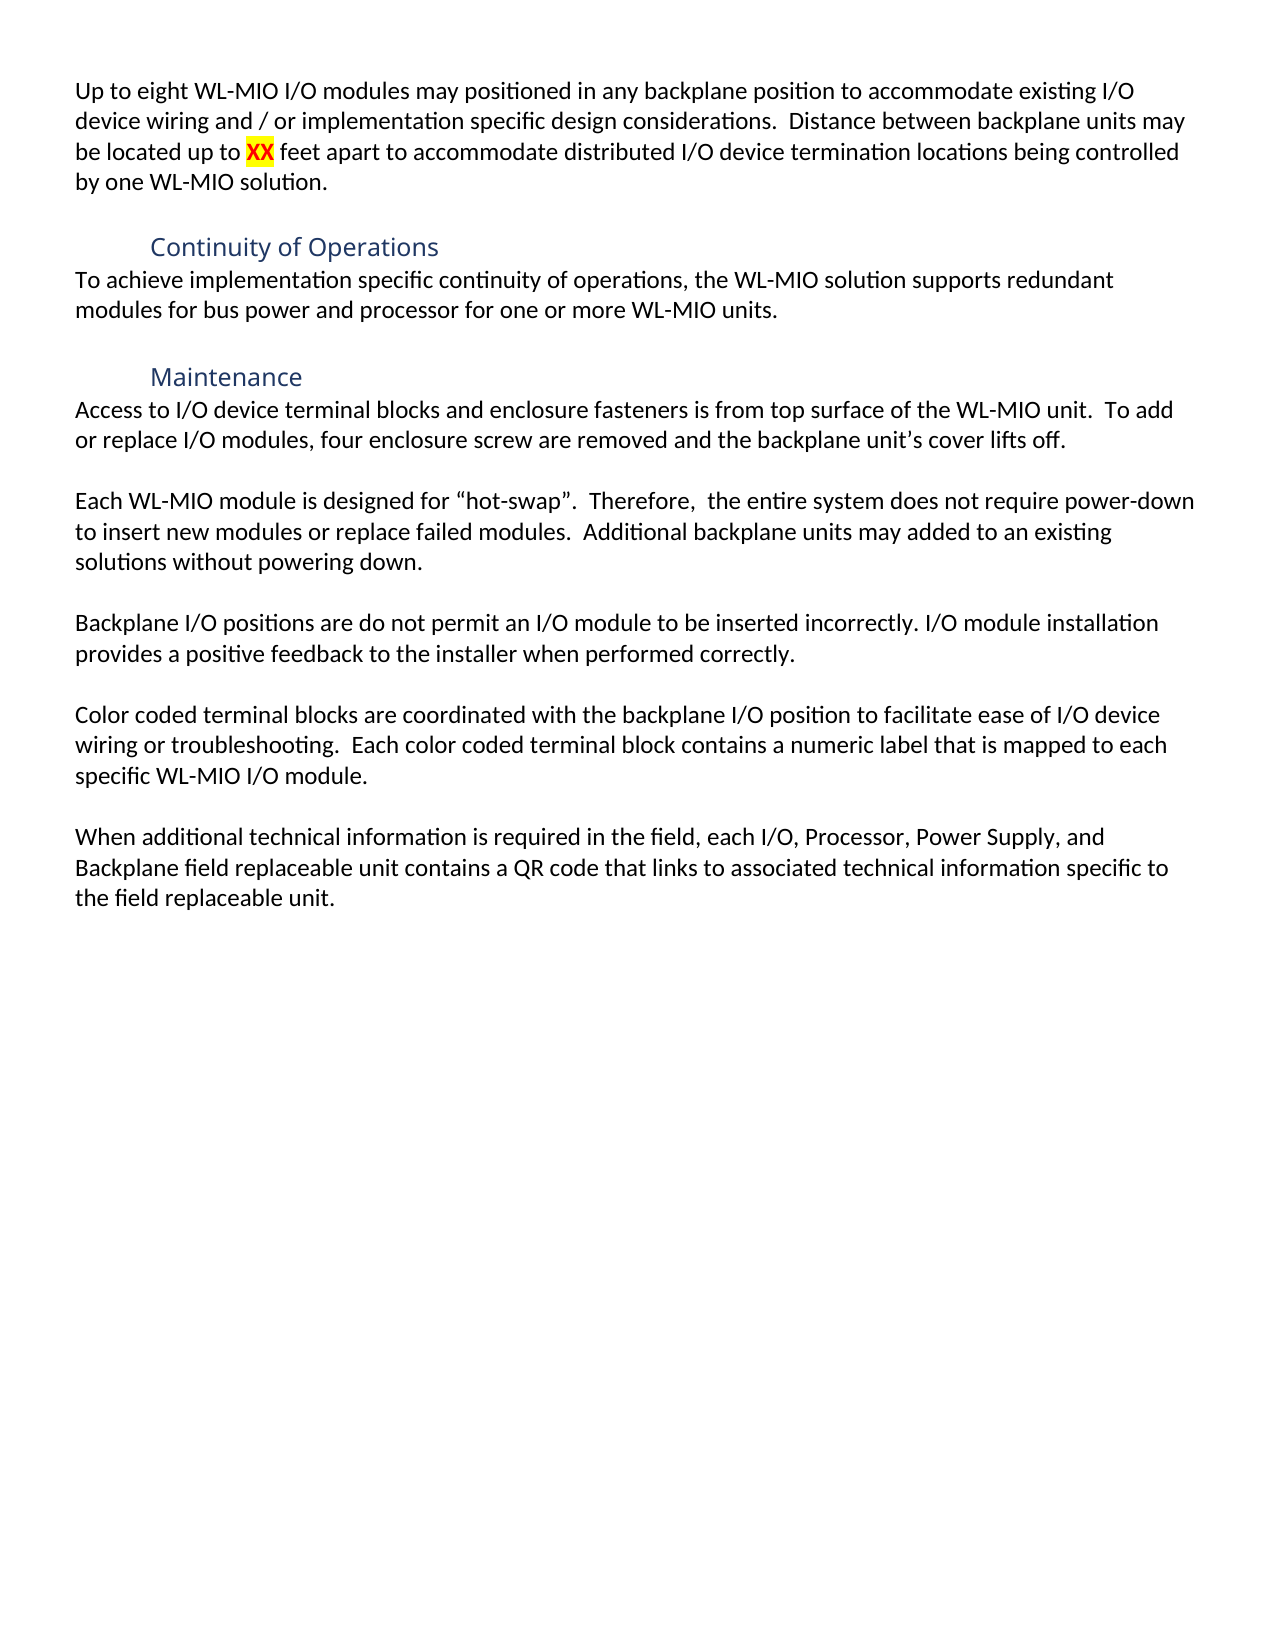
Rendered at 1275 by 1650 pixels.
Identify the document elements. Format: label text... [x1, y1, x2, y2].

text Up to eight WL-MIO I/O modules may positioned in any backplane position to accommodate existing I/O device wiring and / or implementation specific design considerations. Distance between backplane units may be located up to XX feet apart to accommodate distributed I/O device termination locations being controlled by one WL-MIO solution. [75, 75, 1200, 197]
subtitle Continuity of Operations [75, 230, 1200, 264]
text Each WL-MIO module is designed for “hot-swap”. Therefore, the entire system does not require power-down to insert new modules or replace failed modules. Additional backplane units may added to an existing solutions without powering down. [75, 485, 1200, 577]
text Access to I/O device terminal blocks and enclosure fasteners is from top surface of the WL-MIO unit. To add or replace I/O modules, four enclosure screw are removed and the backplane unit’s cover lifts off. [75, 394, 1200, 455]
text To achieve implementation specific continuity of operations, the WL-MIO solution supports redundant modules for bus power and processor for one or more WL-MIO units. [75, 264, 1200, 325]
text Backplane I/O positions are do not permit an I/O module to be inserted incorrectly. I/O module installation provides a positive feedback to the installer when performed correctly. [75, 607, 1200, 668]
text When additional technical information is required in the field, each I/O, Processor, Power Supply, and Backplane field replaceable unit contains a QR code that links to associated technical information specific to the field replaceable unit. [75, 821, 1200, 913]
text Color coded terminal blocks are coordinated with the backplane I/O position to facilitate ease of I/O device wiring or troubleshooting. Each color coded terminal block contains a numeric label that is mapped to each specific WL-MIO I/O module. [75, 699, 1200, 791]
subtitle Maintenance [75, 360, 1200, 394]
